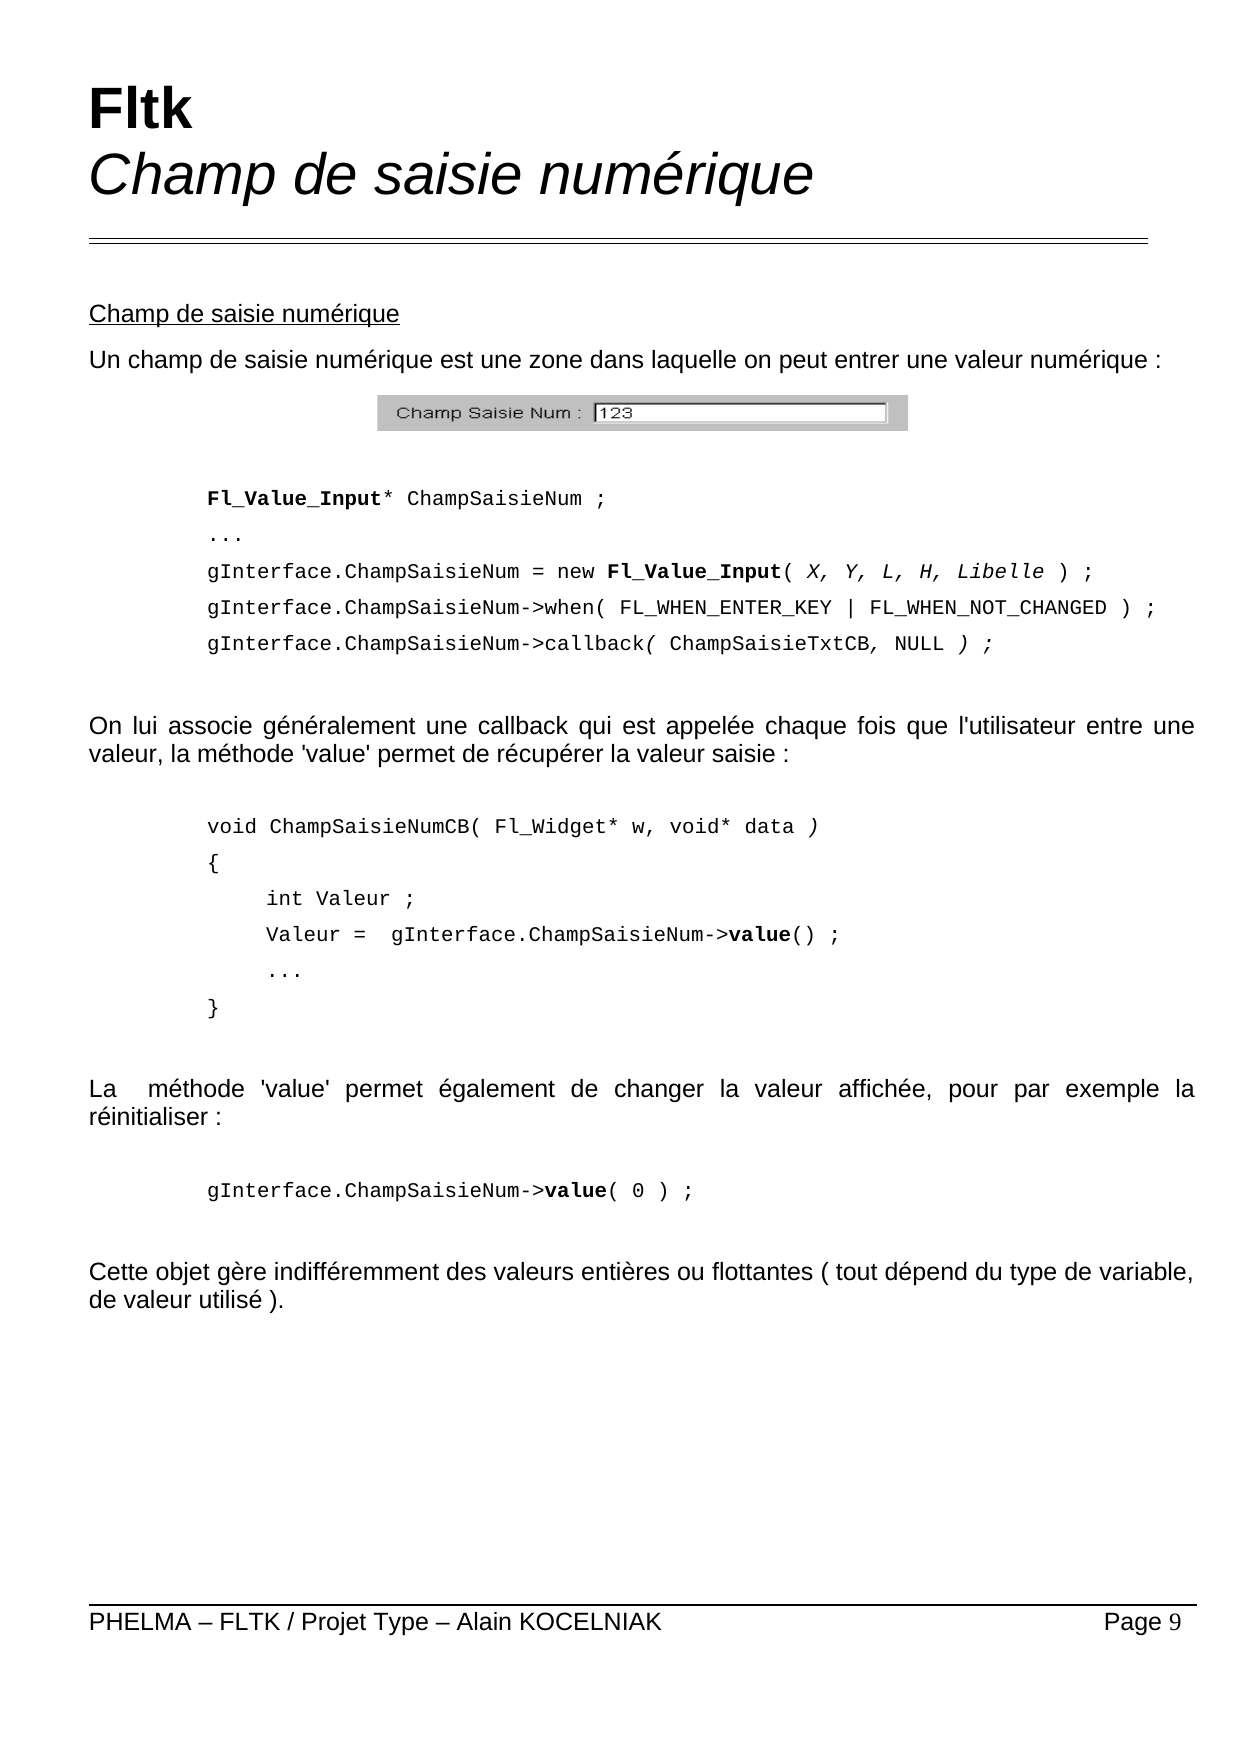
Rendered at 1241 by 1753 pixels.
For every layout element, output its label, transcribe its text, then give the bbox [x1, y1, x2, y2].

text } [207, 997, 1197, 1020]
text gInterface.ChampSaisieNum->value( 0 ) ; [207, 1180, 1197, 1203]
text Valeur = gInterface.ChampSaisieNum->value() ; [207, 924, 1197, 948]
text La méthode 'value' permet également de changer la valeur affichée, pour par exemple la réinitialiser : [89, 1075, 1197, 1131]
text void ChampSaisieNumCB( Fl_Widget* w, void* data ) [207, 816, 1197, 839]
text On lui associe généralement une callback qui est appelée chaque fois que l'utilisateur entre une valeur, la méthode 'value' permet de récupérer la valeur saisie : [89, 711, 1197, 767]
text ... [207, 524, 1197, 548]
text Champ de saisie numérique [89, 299, 1197, 327]
text Fl_Value_Input* ChampSaisieNum ; [207, 488, 1197, 512]
text Un champ de saisie numérique est une zone dans laquelle on peut entrer une valeur numérique : [89, 346, 1197, 374]
text int Valeur ; [207, 888, 1197, 912]
text { [207, 852, 1197, 876]
text gInterface.ChampSaisieNum->when( FL_WHEN_ENTER_KEY | FL_WHEN_NOT_CHANGED ) ; [207, 597, 1197, 620]
text gInterface.ChampSaisieNum = new Fl_Value_Input( X, Y, L, H, Libelle ) ; [207, 561, 1197, 584]
subtitle Fltk Champ de saisie numérique [89, 76, 1148, 238]
text gInterface.ChampSaisieNum->callback( ChampSaisieTxtCB, NULL ) ; [207, 633, 1197, 657]
subtitle [89, 239, 1148, 243]
text Cette objet gère indifféremment des valeurs entières ou flottantes ( tout dépend du type de variable, de valeur utilisé ). [89, 1258, 1197, 1314]
text ... [207, 961, 1197, 984]
